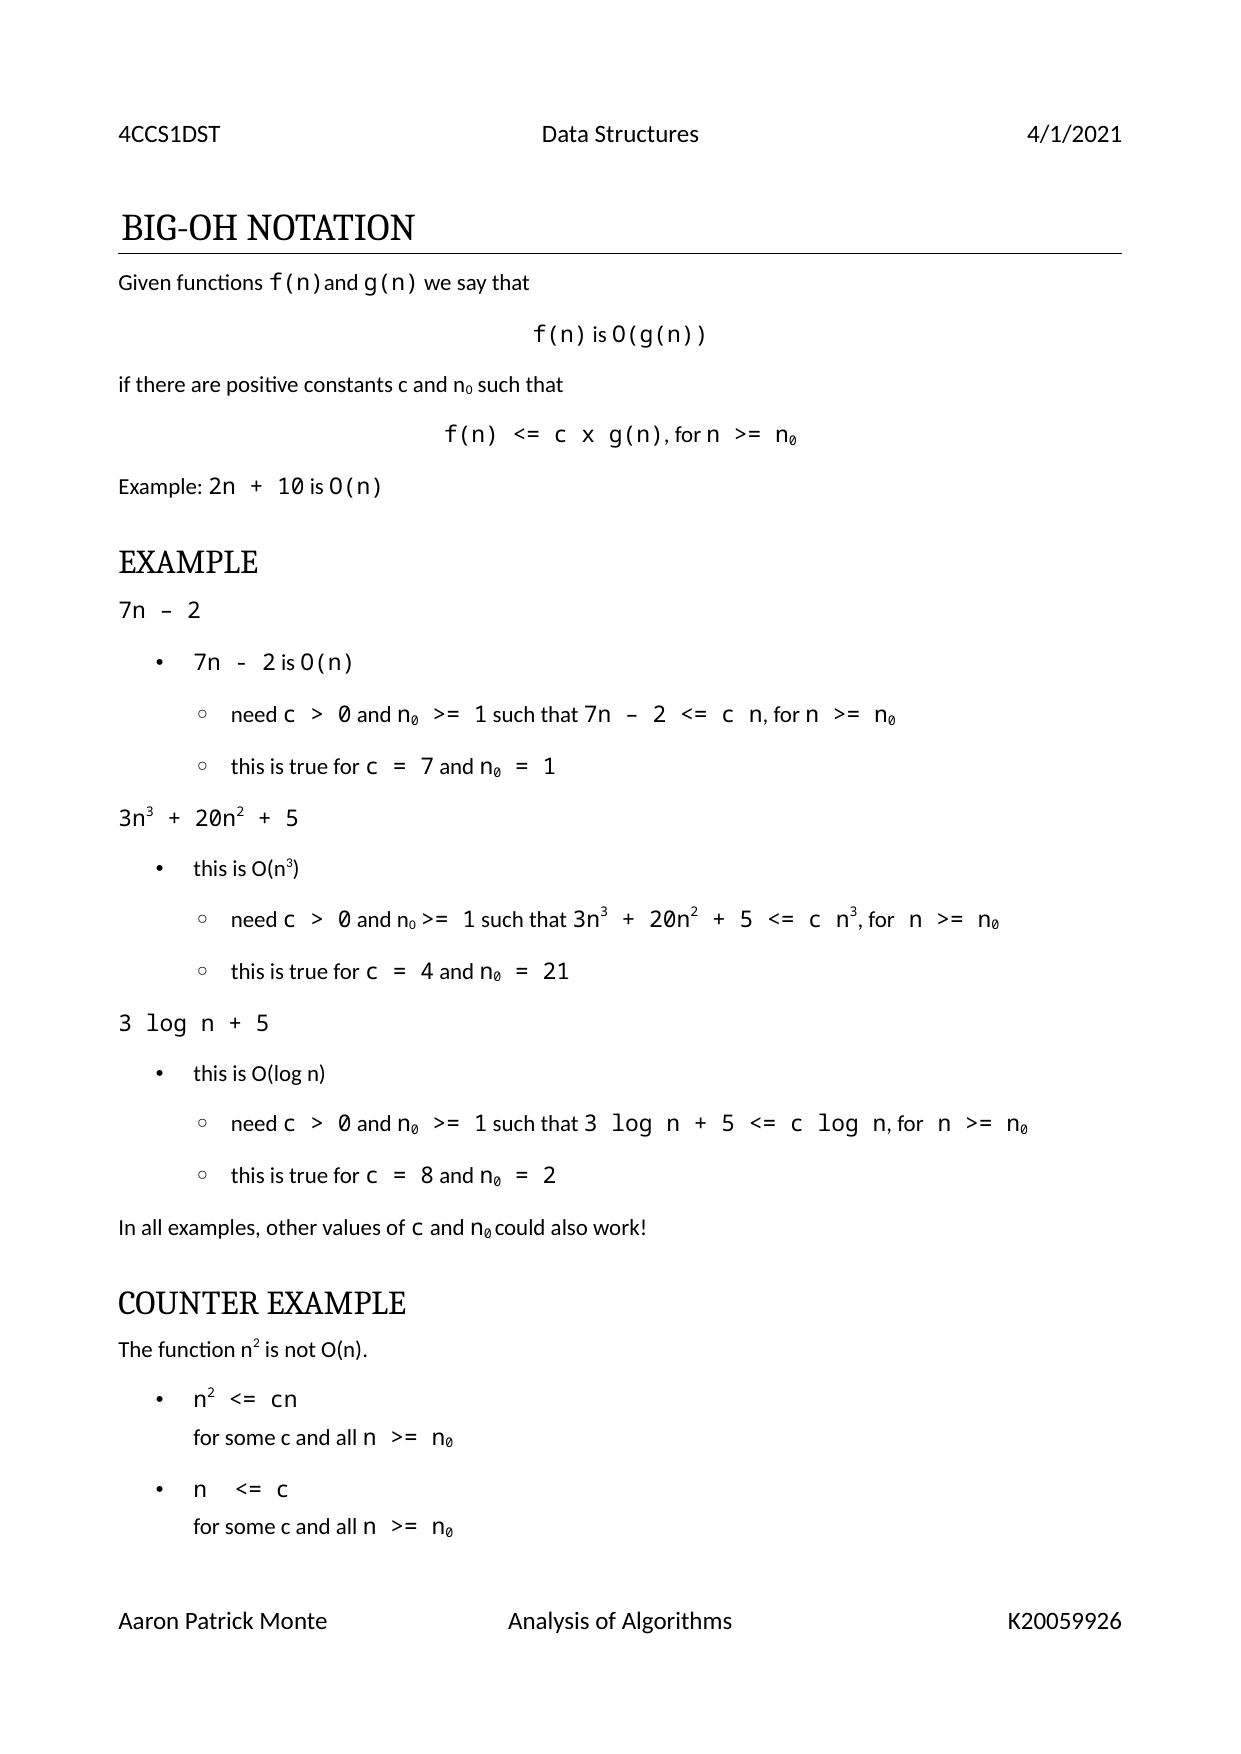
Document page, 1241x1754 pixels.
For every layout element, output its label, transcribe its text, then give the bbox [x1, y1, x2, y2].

subtitle Example [118, 543, 1122, 581]
text 7n – 2 [118, 594, 1122, 625]
list need c > 0 and n0 >= 1 such that 3 log n + 5 <= c log n, for n >= n0 [193, 1107, 1122, 1138]
list need c > 0 and n0 >= 1 such that 3n3 + 20n2 + 5 <= c n3, for n >= n0 [193, 902, 1122, 934]
subtitle Big-oh notation [118, 203, 1122, 253]
list this is O(log n) [156, 1059, 1122, 1087]
list need c > 0 and n0 >= 1 such that 7n – 2 <= c n, for n >= n0 [193, 698, 1122, 729]
text f(n) is O(g(n)) [118, 318, 1122, 349]
text 3 log n + 5 [118, 1007, 1122, 1038]
text In all examples, other values of c and n0 could also work! [118, 1211, 1122, 1242]
text if there are positive constants c and n0 such that [118, 370, 1122, 398]
text f(n) <= c x g(n), for n >= n0 [118, 418, 1122, 449]
list 7n - 2 is O(n) [156, 646, 1122, 677]
text 3n3 + 20n2 + 5 [118, 802, 1122, 833]
list this is true for c = 4 and n0 = 21 [193, 954, 1122, 986]
list n <= c for some c and all n >= n0 [156, 1473, 1122, 1541]
subtitle Counter example [118, 1284, 1122, 1322]
list n2 <= cn for some c and all n >= n0 [156, 1383, 1122, 1452]
list this is true for c = 7 and n0 = 1 [193, 750, 1122, 781]
text The function n2 is not O(n). [118, 1335, 1122, 1363]
text Given functions f(n)and g(n) we say that [118, 266, 1122, 297]
text Example: 2n + 10 is O(n) [118, 470, 1122, 501]
list this is O(n3) [156, 854, 1122, 882]
list this is true for c = 8 and n0 = 2 [193, 1159, 1122, 1190]
